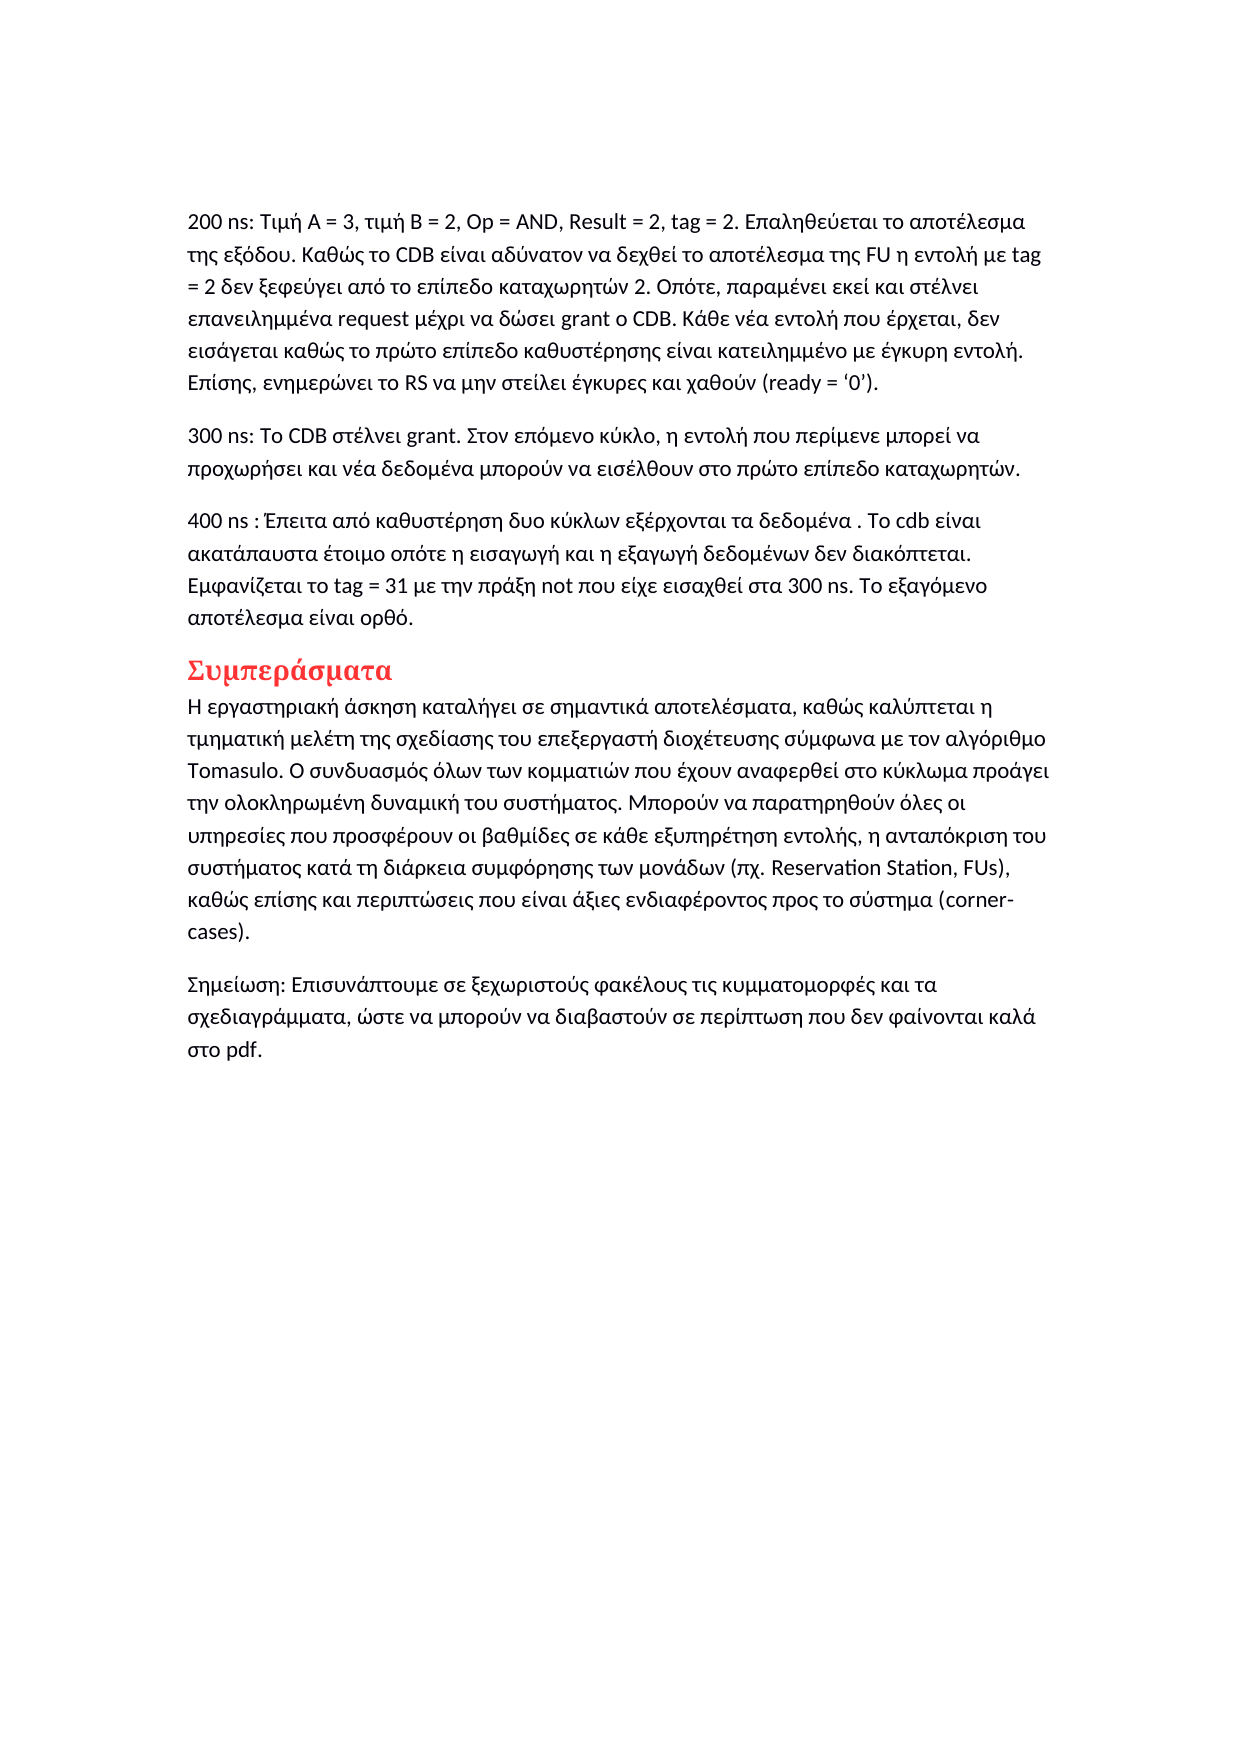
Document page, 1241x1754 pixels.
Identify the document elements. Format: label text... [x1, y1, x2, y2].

subtitle Συμπεράσματα [187, 656, 1053, 687]
text Σημείωση: Επισυνάπτουμε σε ξεχωριστούς φακέλους τις κυμματομορφές και τα σχεδιαγράμματα, ώστε να μπορούν να διαβαστούν σε περίπτωση που δεν φαίνονται καλά στο pdf. [187, 970, 1053, 1063]
text 300 ns: To CDB στέλνει grant. Στον επόμενο κύκλο, η εντολή που περίμενε μπορεί να προχωρήσει και νέα δεδομένα μπορούν να εισέλθουν στο πρώτο επίπεδο καταχωρητών. [187, 421, 1053, 482]
text 200 ns: Τιμή Α = 3, τιμή Β = 2, Op = AND, Result = 2, tag = 2. Επαληθεύεται το αποτέλεσμα της εξόδου. Καθώς το CDB είναι αδύνατον να δεχθεί το αποτέλεσμα της FU η εντολή με tag = 2 δεν ξεφεύγει από το επίπεδο καταχωρητών 2. Οπότε, παραμένει εκεί και στέλνει επανειλημμένα request μέχρι να δώσει grant ο CDB. Κάθε νέα εντολή που έρχεται, δεν εισάγεται καθώς το πρώτο επίπεδο καθυστέρησης είναι κατειλημμένο με έγκυρη εντολή. Επίσης, ενημερώνει το RS να μην στείλει έγκυρες και χαθούν (ready = ‘0’). [187, 207, 1053, 396]
text 400 ns : Έπειτα από καθυστέρηση δυο κύκλων εξέρχονται τα δεδομένα . Το cdb είναι ακατάπαυστα έτοιμο οπότε η εισαγωγή και η εξαγωγή δεδομένων δεν διακόπτεται. Εμφανίζεται το tag = 31 με την πράξη not που είχε εισαχθεί στα 300 ns. Το εξαγόμενο αποτέλεσμα είναι ορθό. [187, 507, 1053, 631]
text Η εργαστηριακή άσκηση καταλήγει σε σημαντικά αποτελέσματα, καθώς καλύπτεται η τμηματική μελέτη της σχεδίασης του επεξεργαστή διοχέτευσης σύμφωνα με τον αλγόριθμο Tomasulo. Ο συνδυασμός όλων των κομματιών που έχουν αναφερθεί στο κύκλωμα προάγει την ολοκληρωμένη δυναμική του συστήματος. Μπορούν να παρατηρηθούν όλες οι υπηρεσίες που προσφέρουν οι βαθμίδες σε κάθε εξυπηρέτηση εντολής, η ανταπόκριση του συστήματος κατά τη διάρκεια συμφόρησης των μονάδων (πχ. Reservation Station, FUs), καθώς επίσης και περιπτώσεις που είναι άξιες ενδιαφέροντος προς το σύστημα (corner-cases). [187, 692, 1053, 945]
